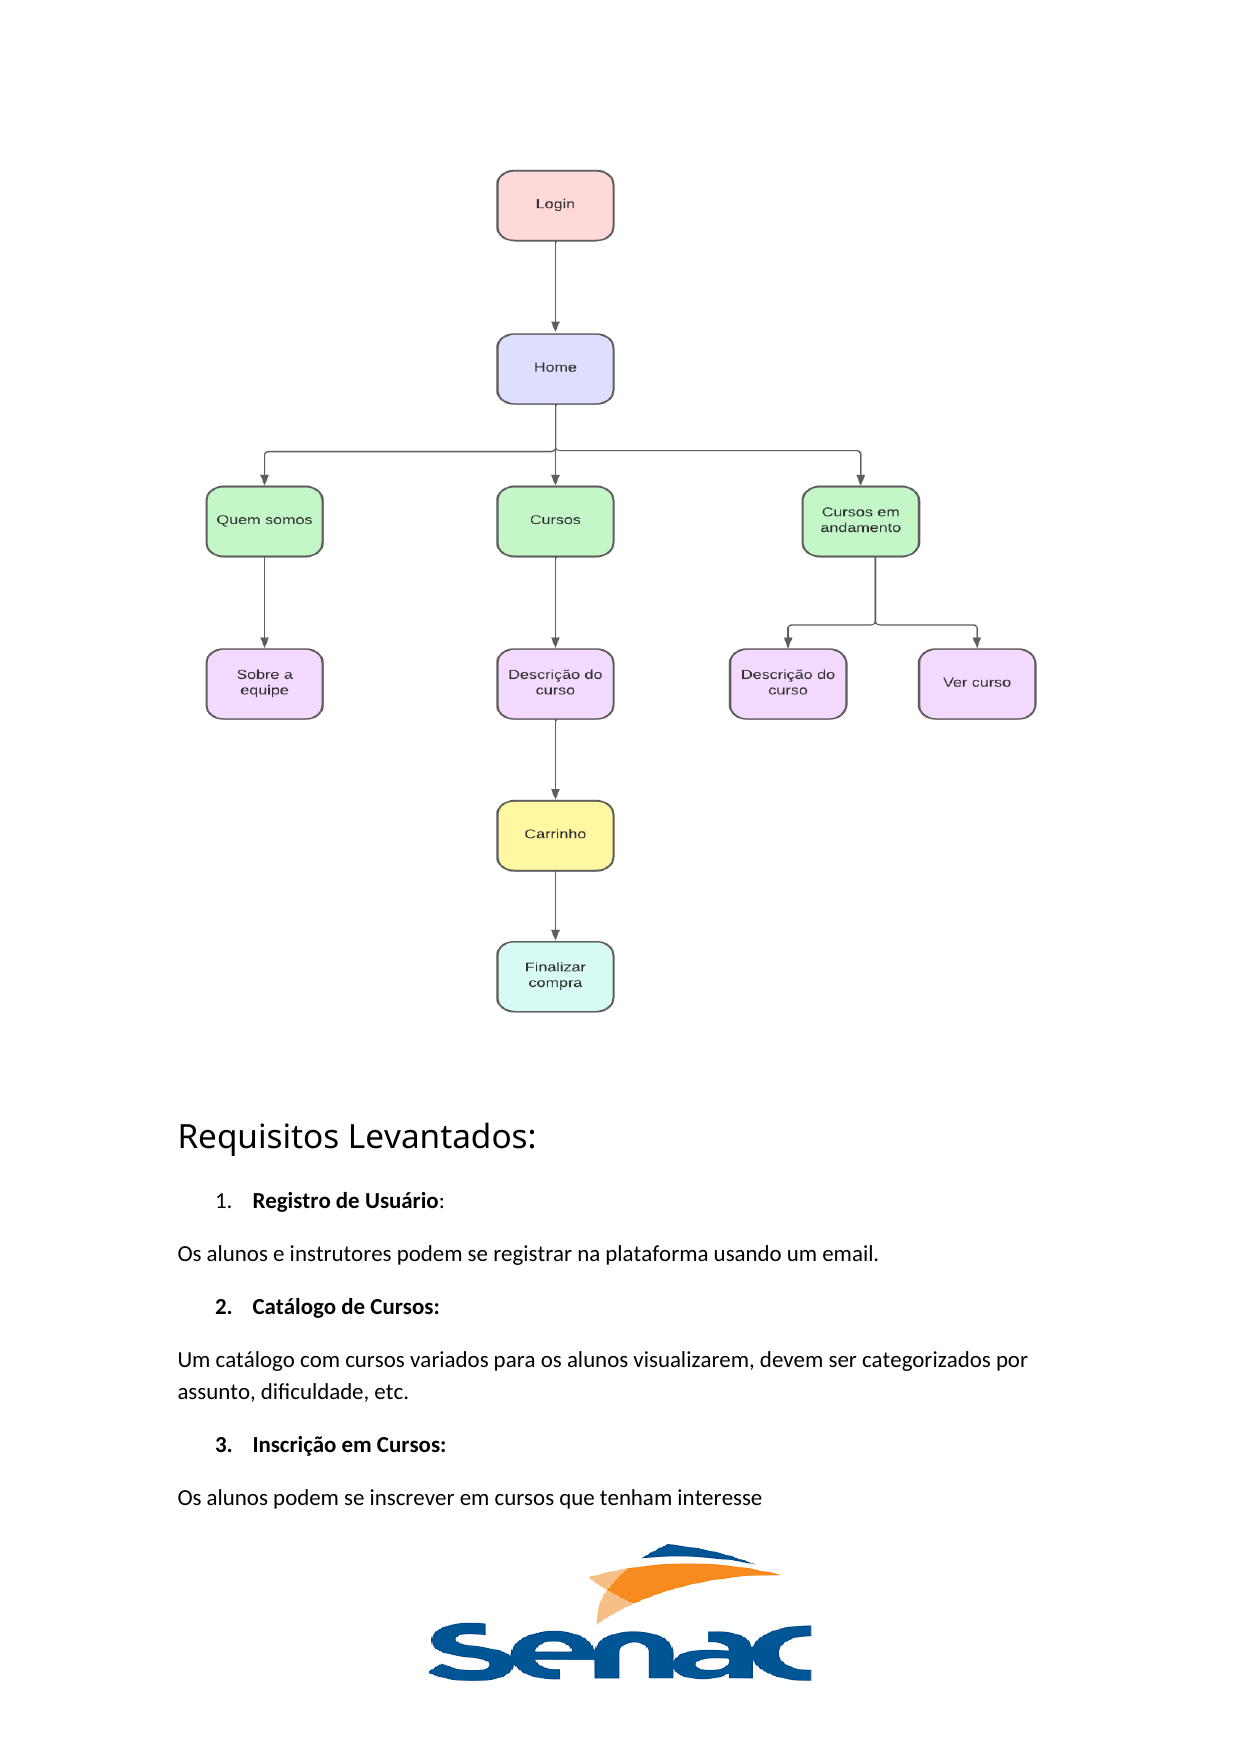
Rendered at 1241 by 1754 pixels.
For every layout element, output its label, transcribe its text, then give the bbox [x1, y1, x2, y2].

text Um catálogo com cursos variados para os alunos visualizarem, devem ser categorizados por assunto, dificuldade, etc. [177, 1345, 1063, 1405]
text Os alunos podem se inscrever em cursos que tenham interesse [177, 1483, 1063, 1511]
text Os alunos e instrutores podem se registrar na plataforma usando um email. [177, 1239, 1063, 1267]
text Requisitos Levantados: [177, 1113, 1063, 1158]
picture [428, 1544, 812, 1681]
picture [177, 147, 1063, 1035]
list Registro de Usuário: [215, 1186, 1063, 1214]
list Inscrição em Cursos: [215, 1430, 1063, 1458]
list Catálogo de Cursos: [215, 1292, 1063, 1320]
